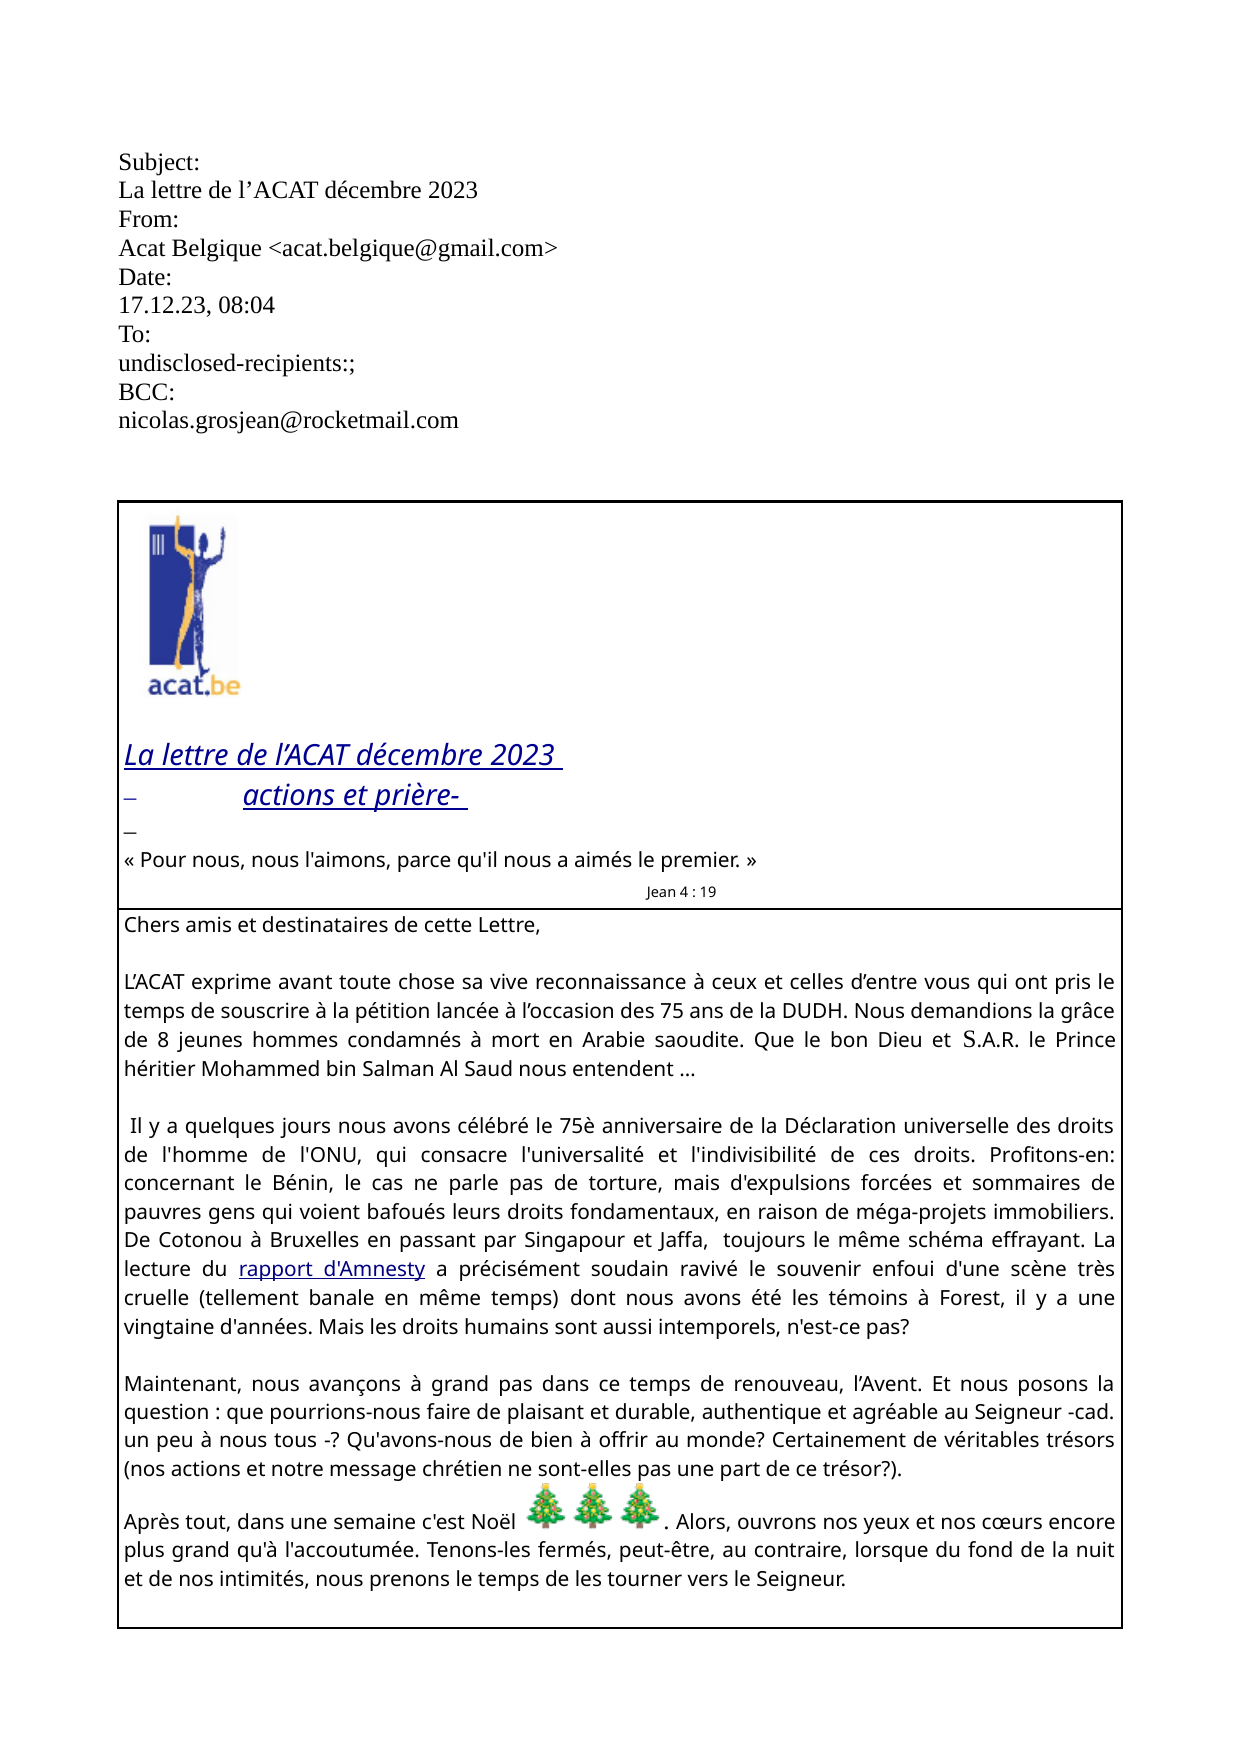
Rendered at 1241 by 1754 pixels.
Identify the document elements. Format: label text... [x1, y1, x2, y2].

table_cell From: Acat Belgique <acat.belgique@gmail.com> [118, 204, 1122, 262]
table_cell BCC: nicolas.grosjean@rocketmail.com [118, 377, 1122, 434]
picture [123, 508, 250, 706]
picture [522, 1482, 663, 1530]
table_header To: undisclosed-recipients:; [118, 319, 1122, 377]
table_cell Chers amis et destinataires de cette Lettre, L’ACAT exprime avant toute chose sa vive reconnaissance à ceux et celles d’entre vous qui ont pris le temps de souscrire à la pétition lancée à l’occasion des 75 ans de la DUDH. Nous demandions la grâce de 8 jeunes hommes condamnés à mort en Arabie saoudite. Que le bon Dieu et S.A.R. le Prince héritier Mohammed bin Salman Al Saud nous entendent … Il y a quelques jours nous avons célébré le 75è anniversaire de la Déclaration universelle des droits de l'homme de l'ONU, qui consacre l'universalité et l'indivisibilité de ces droits. Profitons-en: concernant le Bénin, le cas ne parle pas de torture, mais d'expulsions forcées et sommaires de pauvres gens qui voient bafoués leurs droits fondamentaux, en raison de méga-projets immobiliers. De Cotonou à Bruxelles en passant par Singapour et Jaffa, toujours le même schéma effrayant. La lecture du rapport d'Amnesty a précisément soudain ravivé le souvenir enfoui d'une scène très cruelle (tellement banale en même temps) dont nous avons été les témoins à Forest, il y a une vingtaine d'années. Mais les droits humains sont aussi intemporels, n'est-ce pas? Maintenant, nous avançons à grand pas dans ce temps de renouveau, l’Avent. Et nous posons la question : que pourrions-nous faire de plaisant et durable, authentique et agréable au Seigneur -cad. un peu à nous tous -? Qu'avons-nous de bien à offrir au monde? Certainement de véritables trésors (nos actions et notre message chrétien ne sont-elles pas une part de ce trésor?). Après tout, dans une semaine c'est Noël . Alors, ouvrons nos yeux et nos cœurs encore plus grand qu'à l'accoutumée. Tenons-les fermés, peut-être, au contraire, lorsque du fond de la nuit et de nos intimités, nous prenons le temps de les tourner vers le Seigneur. [119, 910, 1121, 1627]
table_cell Date: 17.12.23, 08:04 [118, 262, 1122, 319]
text 🎄🎄🎄 [118, 467, 1122, 496]
table_header Subject: La lettre de l’ACAT décembre 2023 [118, 147, 1122, 204]
table_header La lettre de l’ACAT décembre 2023 – actions et prière- – « Pour nous, nous l'aimons, parce qu'il nous a aimés le premier. » Jean 4 : 19 [119, 503, 1121, 908]
